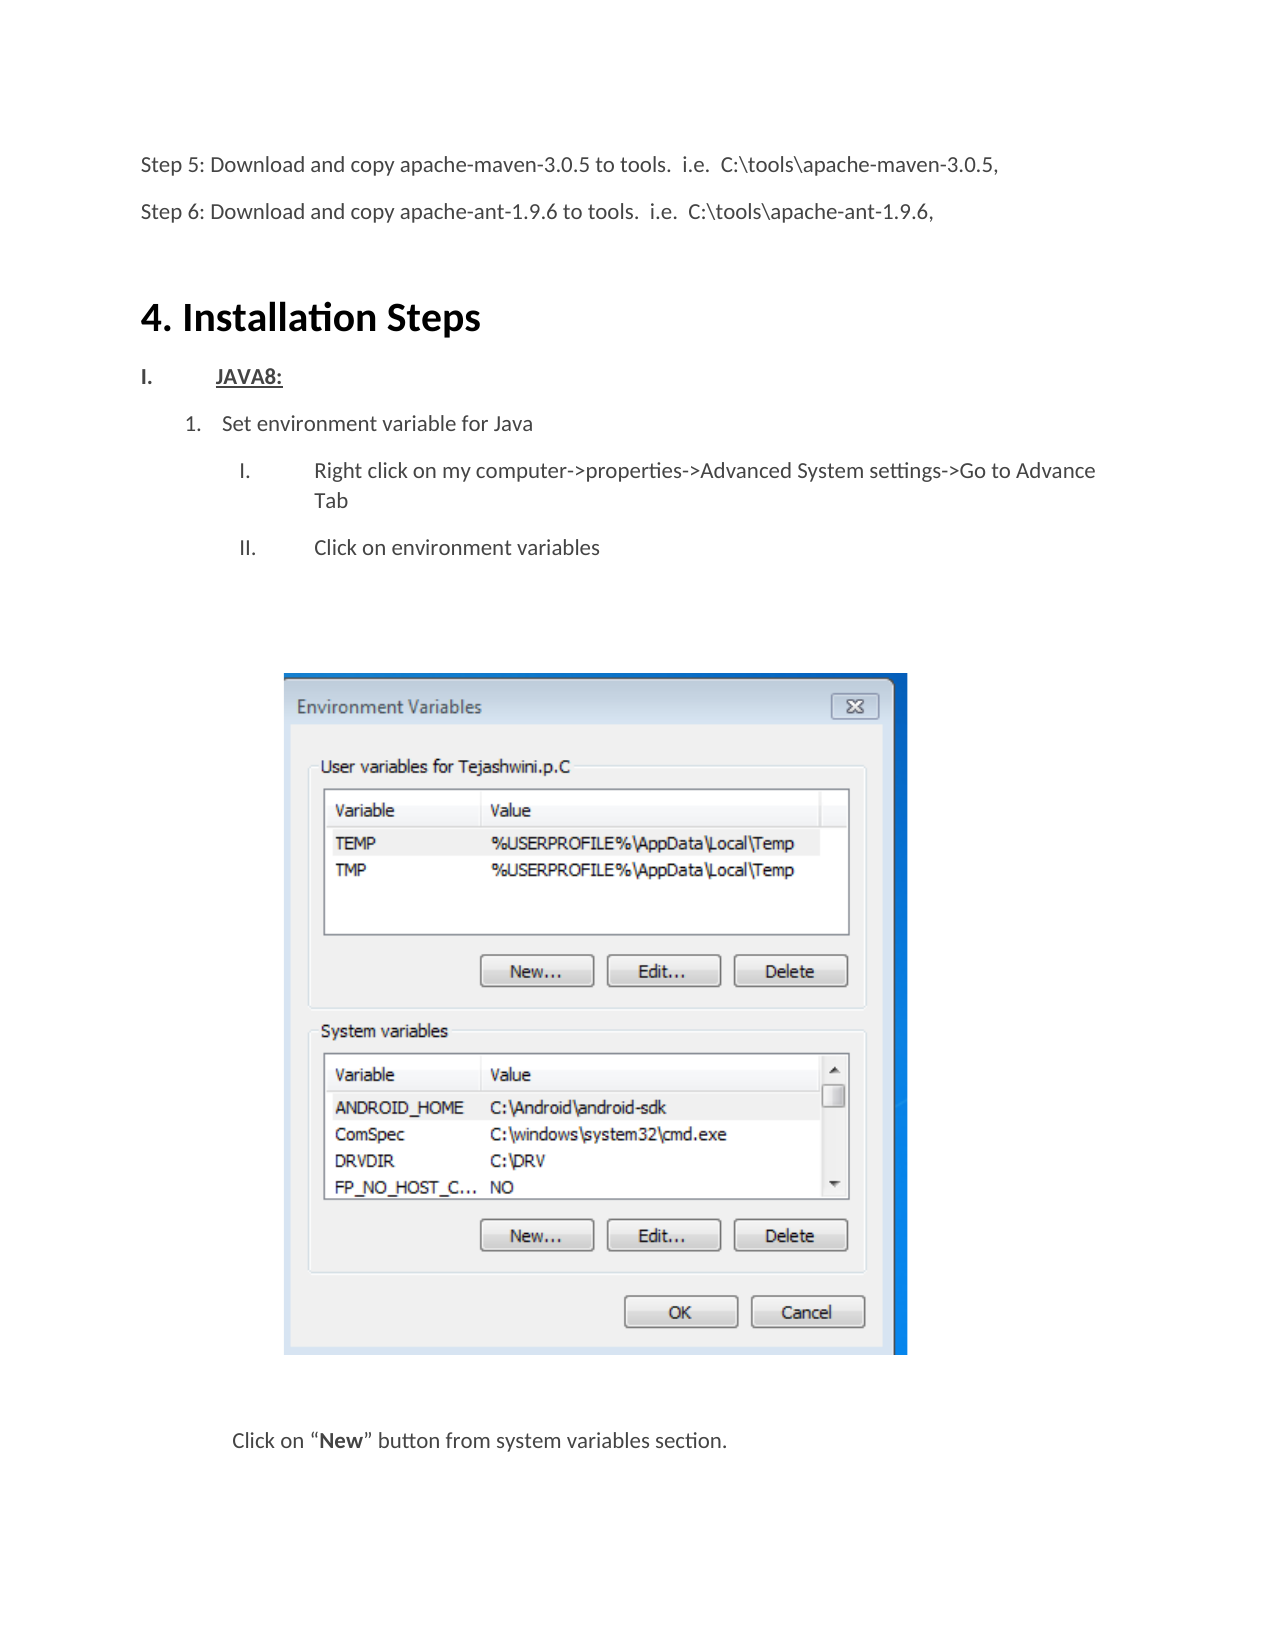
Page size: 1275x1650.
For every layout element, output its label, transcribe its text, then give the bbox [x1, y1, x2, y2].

text Step 5: Download and copy apache-maven-3.0.5 to tools. i.e. C:\tools\apache-maven-3.0.5, [141, 150, 1116, 178]
list Set environment variable for Java [184, 409, 1116, 437]
list Click on environment variables [239, 533, 1116, 561]
text 4. Installation Steps [141, 291, 1116, 341]
list Right click on my computer->properties->Advanced System settings->Go to Advance Tab [239, 456, 1116, 514]
list JAVA8: [141, 362, 1116, 390]
picture [283, 673, 908, 1355]
list Click on “New” button from system variables section. [222, 1426, 1116, 1454]
text Step 6: Download and copy apache-ant-1.9.6 to tools. i.e. C:\tools\apache-ant-1.9.6, [141, 197, 1116, 225]
